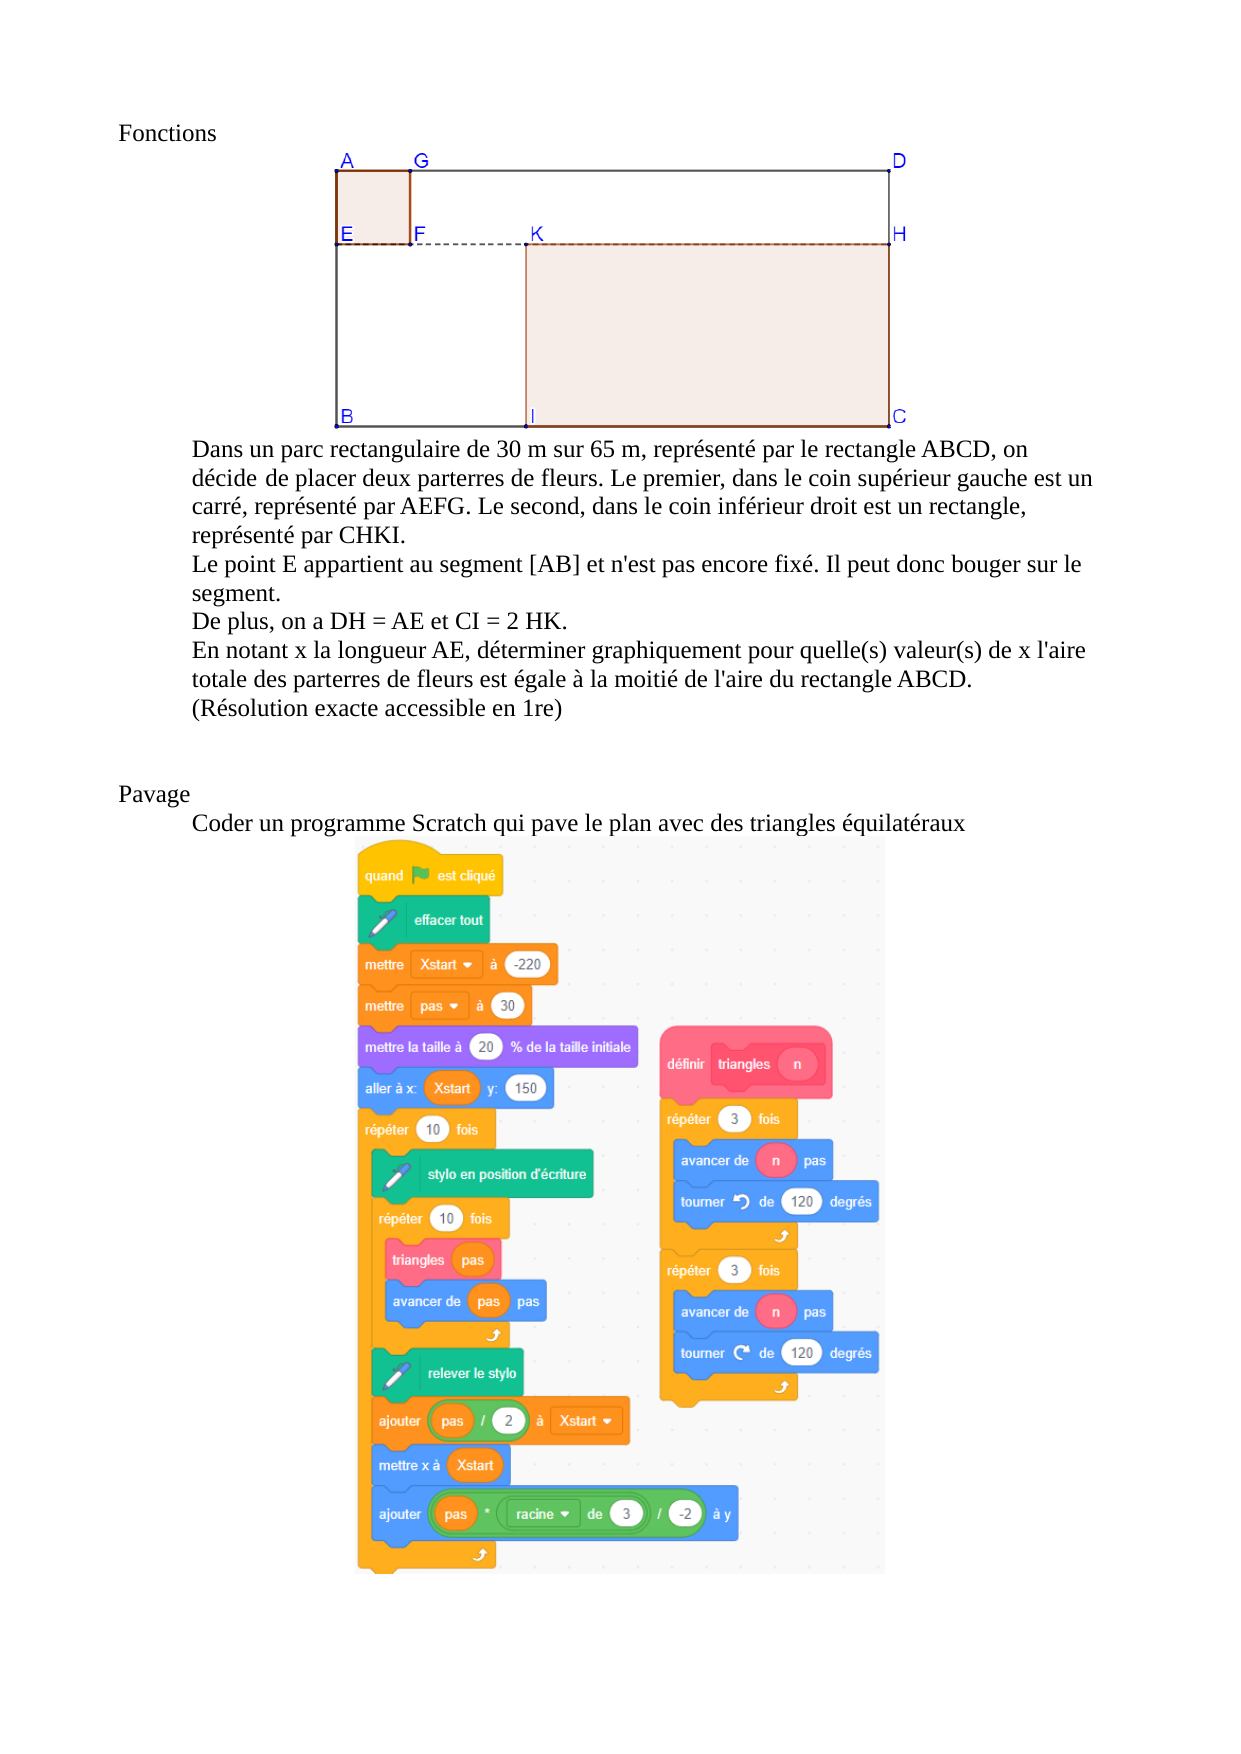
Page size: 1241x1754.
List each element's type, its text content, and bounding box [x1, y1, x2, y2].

text Coder un programme Scratch qui pave le plan avec des triangles équilatéraux [118, 808, 1122, 836]
text Fonctions [118, 118, 1122, 147]
text De plus, on a DH = AE et CI = 2 HK. [118, 606, 1122, 635]
text Dans un parc rectangulaire de 30 m sur 65 m, représenté par le rectangle ABCD, on décide de placer deux parterres de fleurs. Le premier, dans le coin supérieur gauche est un carré, représenté par AEFG. Le second, dans le coin inférieur droit est un rectangle, représenté par CHKI. [118, 147, 1122, 549]
text Pavage [118, 779, 1122, 808]
picture [354, 836, 886, 1574]
text En notant x la longueur AE, déterminer graphiquement pour quelle(s) valeur(s) de x l'aire totale des parterres de fleurs est égale à la moitié de l'aire du rectangle ABCD. [118, 635, 1122, 693]
text Le point E appartient au segment [AB] et n'est pas encore fixé. Il peut donc bouger sur le segment. [118, 549, 1122, 606]
text (Résolution exacte accessible en 1re) [118, 693, 1122, 721]
picture [329, 146, 911, 434]
